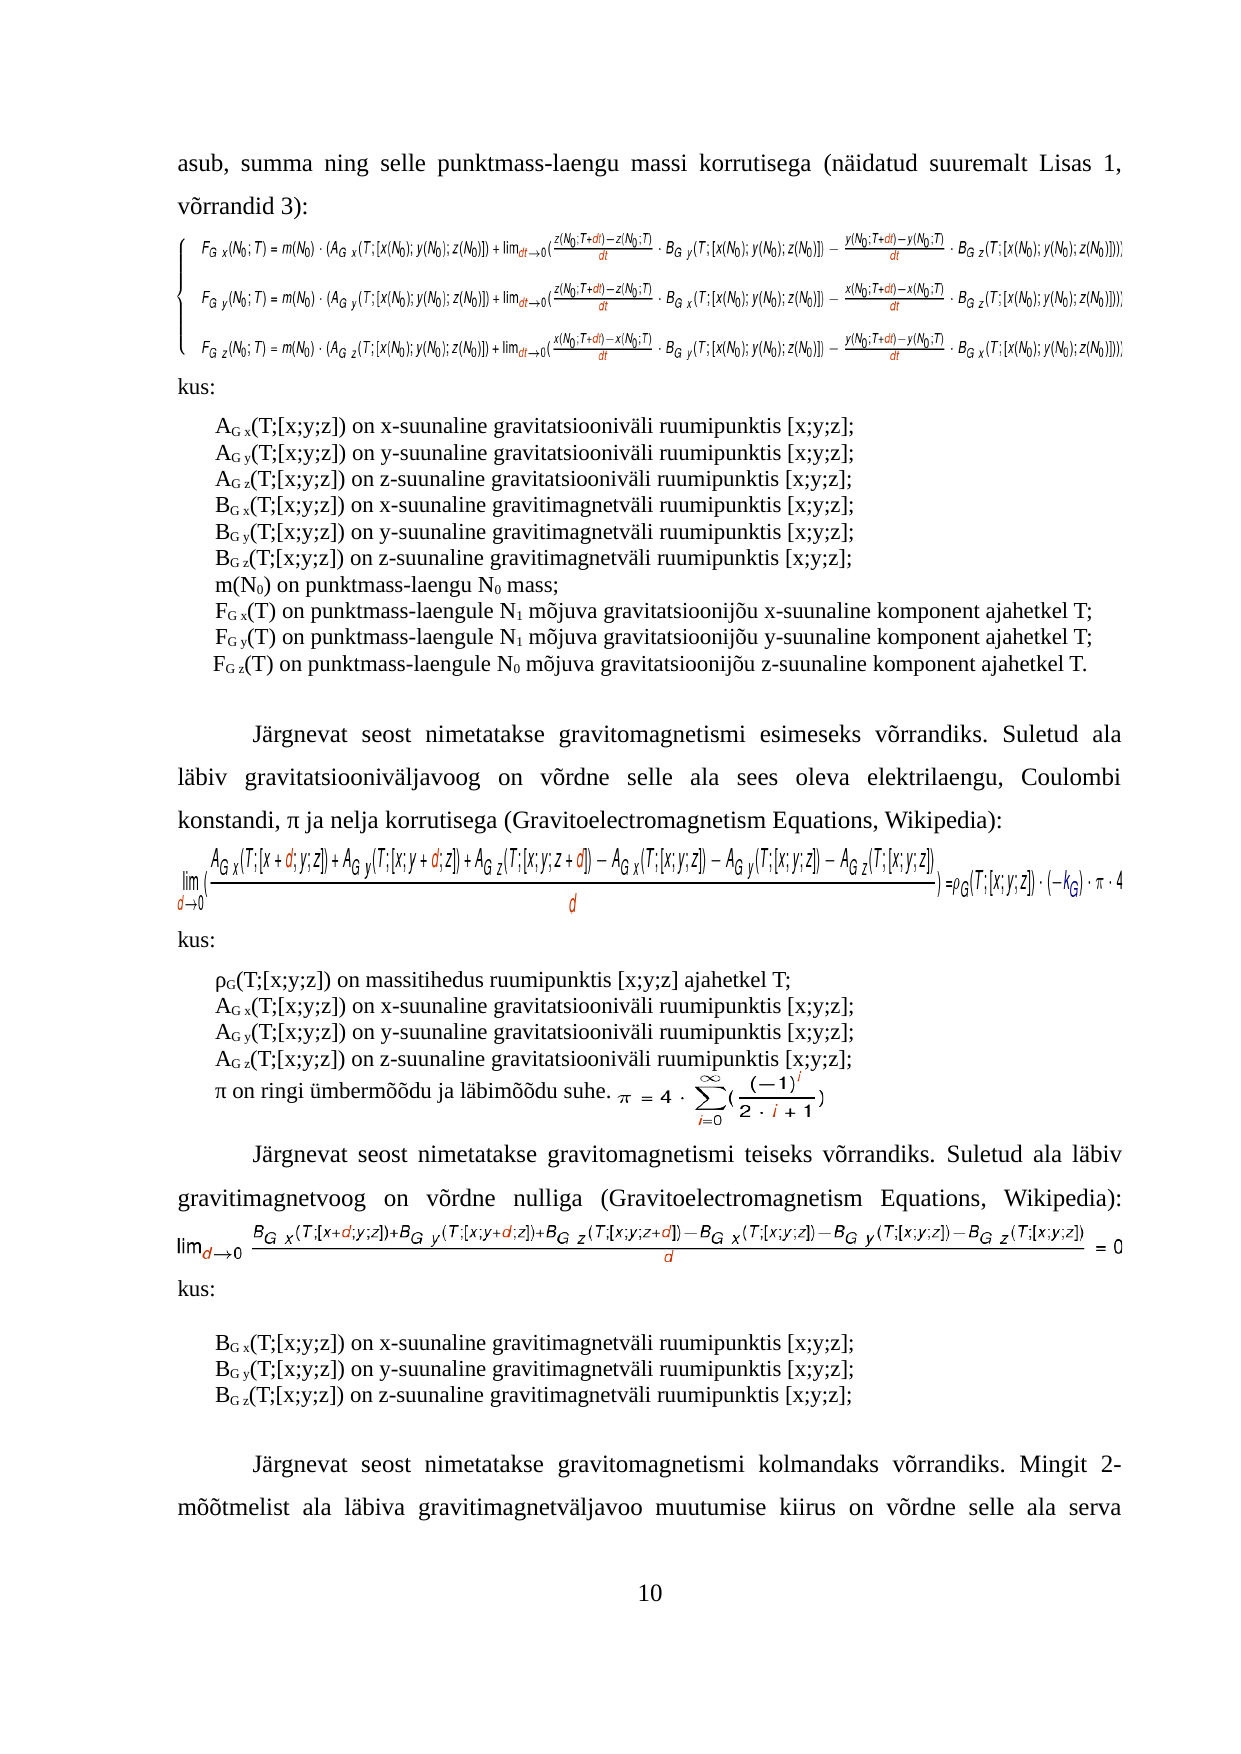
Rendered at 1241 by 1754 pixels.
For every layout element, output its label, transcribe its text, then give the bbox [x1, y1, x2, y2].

picture [177, 233, 1123, 360]
text FG z(T) on punktmass-laengule N0 mõjuva gravitatsioonijõu z-suunaline komponent ajahetkel T. [213, 650, 1122, 676]
text Järgnevat seost nimetatakse gravitomagnetismi esimeseks võrrandiks. Suletud ala läbiv gravitatsiooniväljavoog on võrdne selle ala sees oleva elektrilaengu, Coulombi konstandi, π ja nelja korrutisega (Gravitoelectromagnetism Equations, Wikipedia): [177, 719, 1122, 834]
text AG x(T;[x;y;z]) on x-suunaline gravitatsiooniväli ruumipunktis [x;y;z]; AG y(T;[x;y;z]) on y-suunaline gravitatsiooniväli ruumipunktis [x;y;z]; AG z(T;[x;y;z]) on z-suunaline gravitatsiooniväli ruumipunktis [x;y;z]; BG x(T;[x;y;z]) on x-suunaline gravitimagnetväli ruumipunktis [x;y;z]; BG y(T;[x;y;z]) on y-suunaline gravitimagnetväli ruumipunktis [x;y;z]; BG z(T;[x;y;z]) on z-suunaline gravitimagnetväli ruumipunktis [x;y;z]; [215, 412, 1122, 571]
text ρG(T;[x;y;z]) on massitihedus ruumipunktis [x;y;z] ajahetkel T; AG x(T;[x;y;z]) on x-suunaline gravitatsiooniväli ruumipunktis [x;y;z]; AG y(T;[x;y;z]) on y-suunaline gravitatsiooniväli ruumipunktis [x;y;z]; AG z(T;[x;y;z]) on z-suunaline gravitatsiooniväli ruumipunktis [x;y;z]; π on ringi ümbermõõdu ja läbimõõdu suhe. [215, 966, 1122, 1125]
text kus: [177, 914, 1122, 953]
text Järgnevat seost nimetatakse gravitomagnetismi teiseks võrrandiks. Suletud ala läbiv gravitimagnetvoog on võrdne nulliga (Gravitoelectromagnetism Equations, Wikipedia): [177, 1139, 1122, 1225]
text kus: [177, 360, 1122, 399]
text FG y(T) on punktmass-laengule N1 mõjuva gravitatsioonijõu y-suunaline komponent ajahetkel T; [215, 623, 1122, 650]
text m(N0) on punktmass-laengu N0 mass; FG x(T) on punktmass-laengule N1 mõjuva gravitatsioonijõu x-suunaline komponent ajahetkel T; [215, 571, 1122, 623]
picture [617, 1071, 824, 1125]
text Järgnevat seost nimetatakse gravitomagnetismi kolmandaks võrrandiks. Mingit 2-mõõtmelist ala läbiva gravitimagnetväljavoo muutumise kiirus on võrdne selle ala serva [177, 1449, 1122, 1521]
picture [177, 848, 1123, 914]
text BG x(T;[x;y;z]) on x-suunaline gravitimagnetväli ruumipunktis [x;y;z]; BG y(T;[x;y;z]) on y-suunaline gravitimagnetväli ruumipunktis [x;y;z]; BG z(T;[x;y;z]) on z-suunaline gravitimagnetväli ruumipunktis [x;y;z]; [215, 1329, 1122, 1408]
picture [177, 1225, 1123, 1262]
text asub, summa ning selle punktmass-laengu massi korrutisega (näidatud suuremalt Lisas 1, võrrandid 3): [177, 148, 1122, 219]
text kus: [177, 1262, 1122, 1301]
